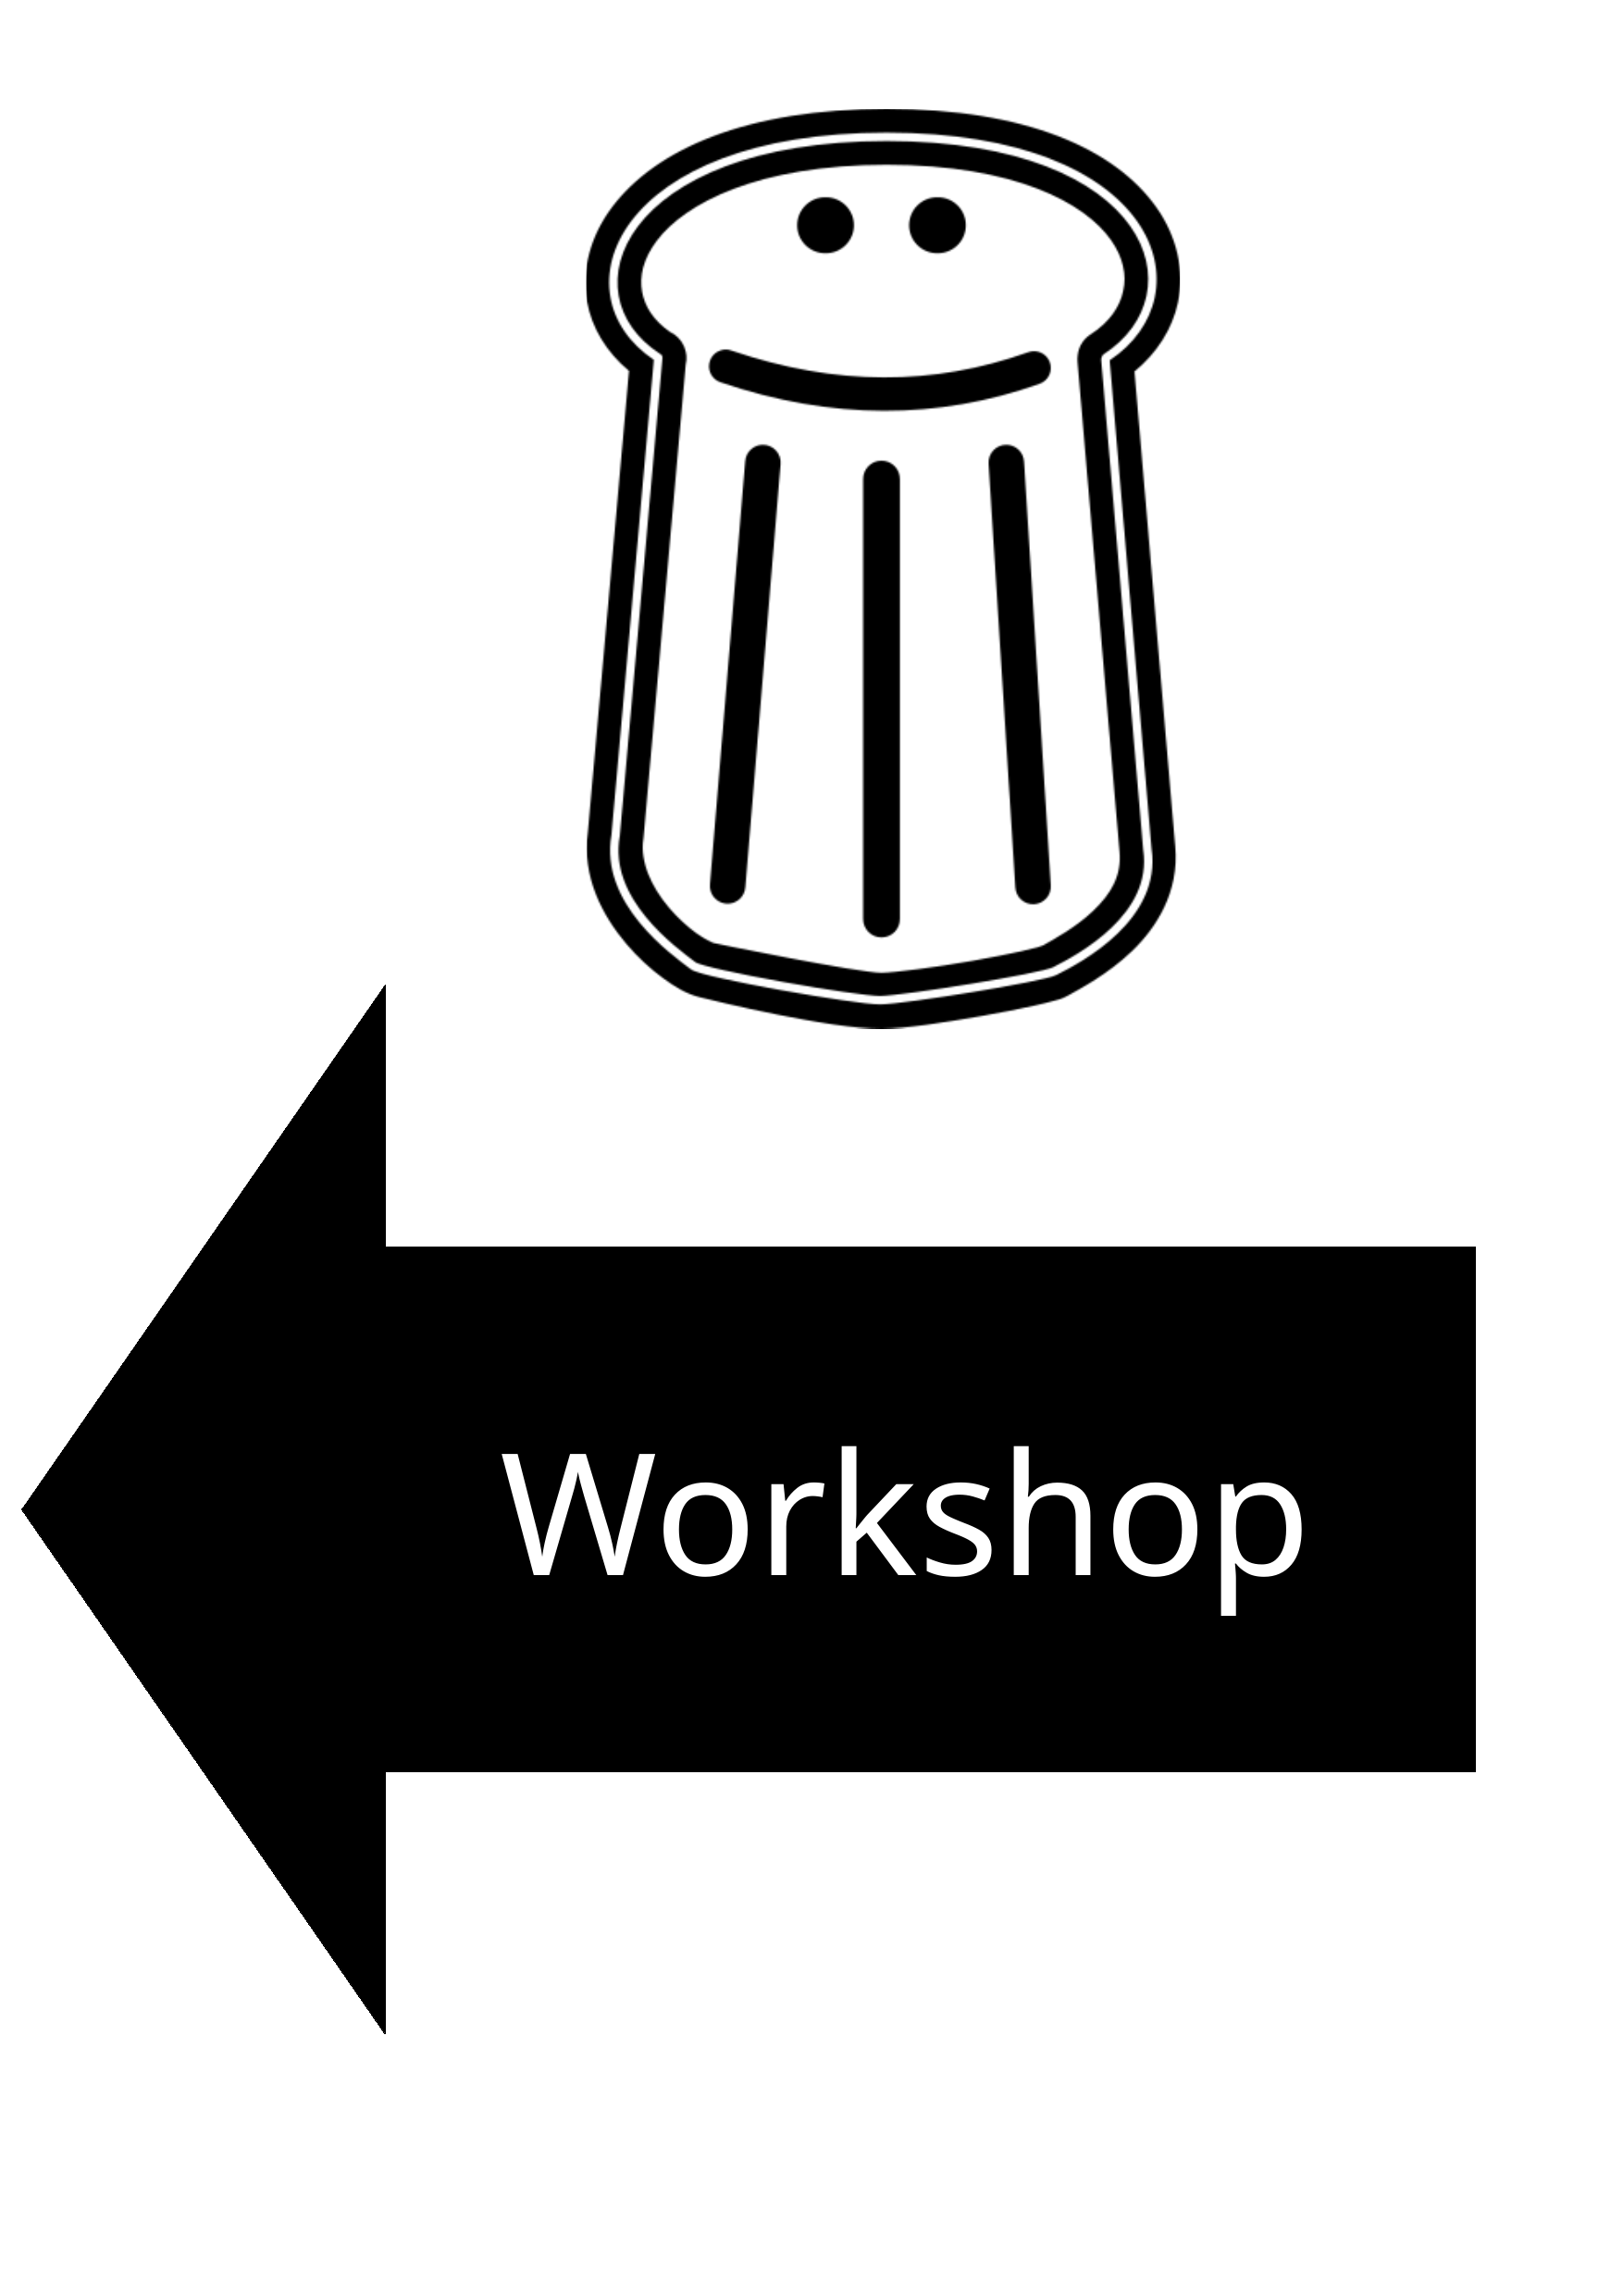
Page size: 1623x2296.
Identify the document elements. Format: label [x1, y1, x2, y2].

picture [586, 109, 1181, 1029]
